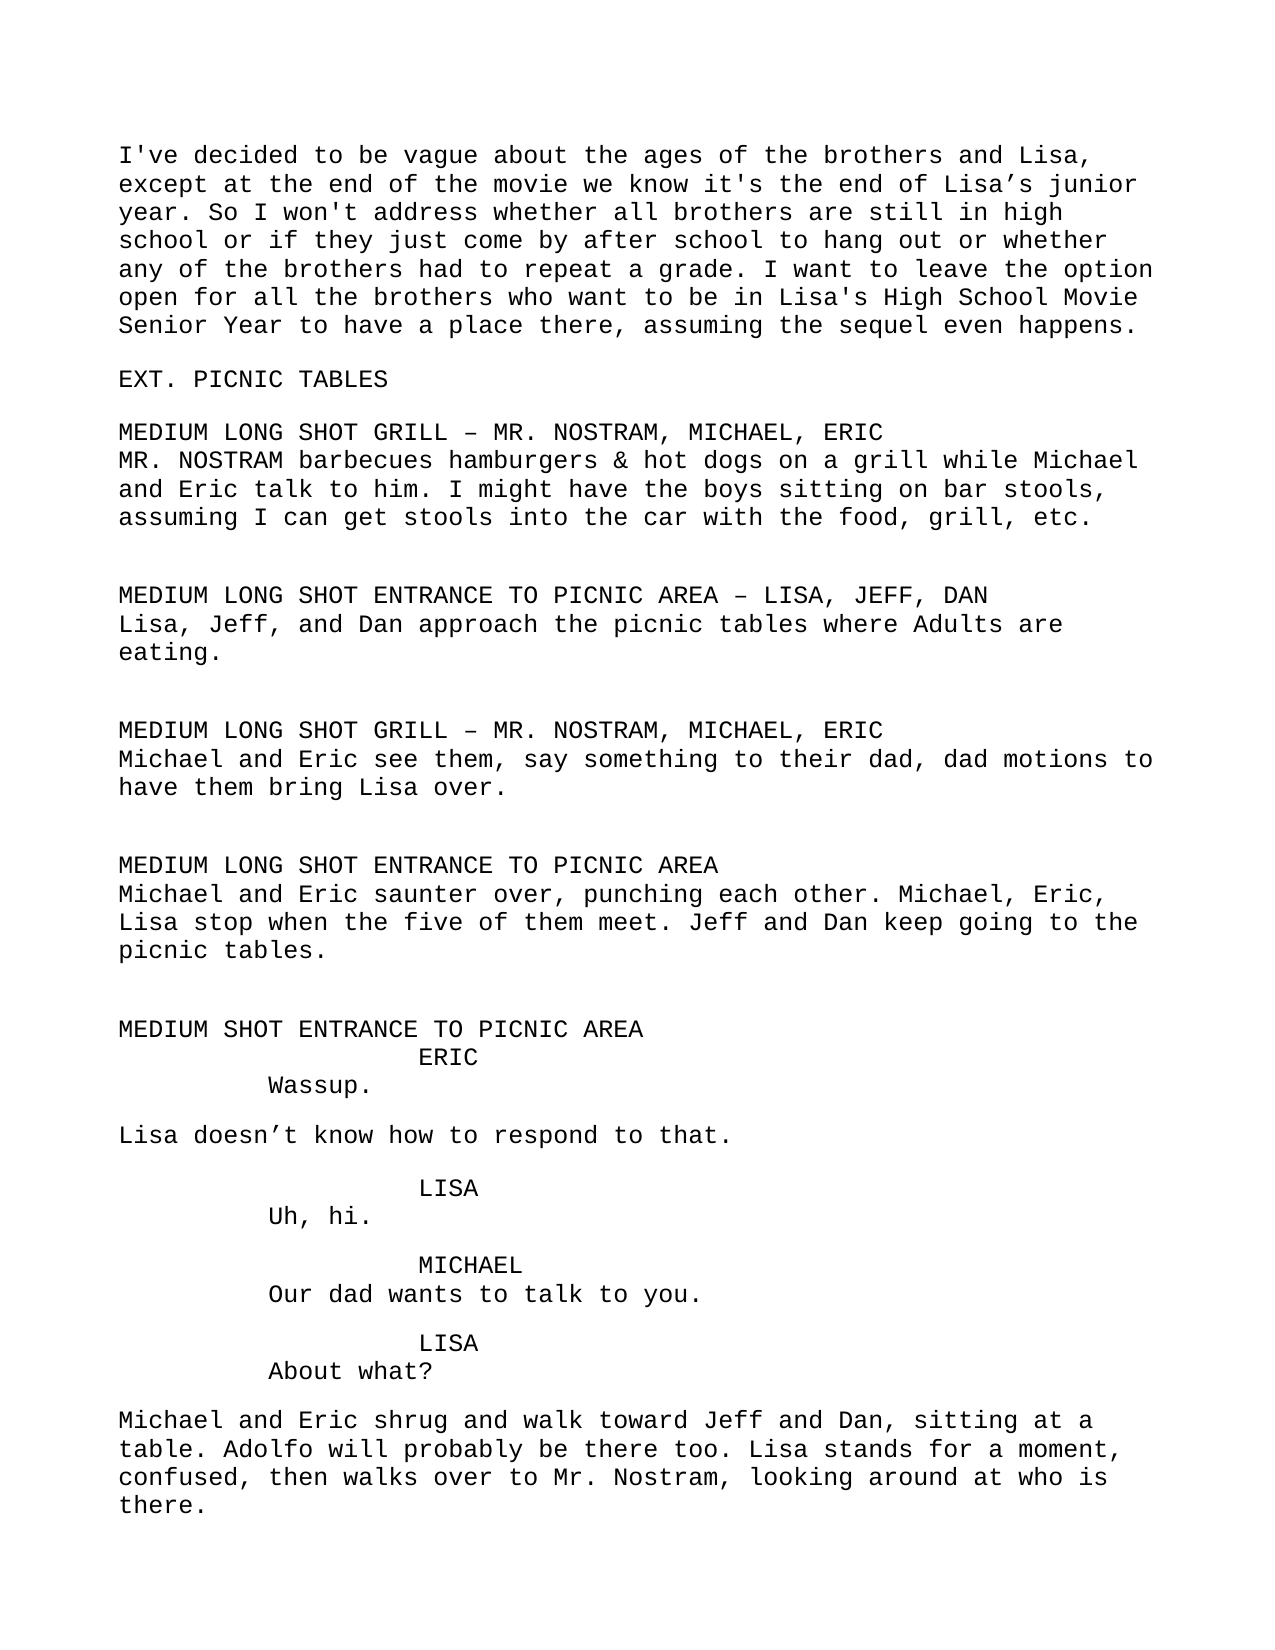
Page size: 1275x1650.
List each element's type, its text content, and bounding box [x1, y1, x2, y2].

text Lisa, Jeff, and Dan approach the picnic tables where Adults are eating. [118, 611, 1157, 668]
subtitle MEDIUM LONG SHOT GRILL – MR. NOSTRAM, MICHAEL, ERIC [118, 420, 1157, 448]
text ERIC [118, 1045, 1157, 1073]
text Our dad wants to talk to you. [268, 1281, 1007, 1310]
text LISA [118, 1331, 1157, 1359]
text Michael and Eric saunter over, punching each other. Michael, Eric, Lisa stop when the five of them meet. Jeff and Dan keep going to the picnic tables. [118, 881, 1157, 966]
subtitle MEDIUM LONG SHOT GRILL – MR. NOSTRAM, MICHAEL, ERIC [118, 718, 1157, 746]
subtitle MEDIUM LONG SHOT ENTRANCE TO PICNIC AREA – LISA, JEFF, DAN [118, 583, 1157, 611]
text LISA [118, 1176, 1157, 1204]
subtitle MEDIUM LONG SHOT ENTRANCE TO PICNIC AREA [118, 853, 1157, 881]
text Michael and Eric see them, say something to their dad, dad motions to have them bring Lisa over. [118, 746, 1157, 803]
text About what? [268, 1359, 1007, 1387]
text MR. NOSTRAM barbecues hamburgers & hot dogs on a grill while Michael and Eric talk to him. I might have the boys sitting on bar stools, assuming I can get stools into the car with the food, grill, etc. [118, 448, 1157, 533]
text Wassup. [268, 1073, 1007, 1101]
text Michael and Eric shrug and walk toward Jeff and Dan, sitting at a table. Adolfo will probably be there too. Lisa stands for a moment, confused, then walks over to Mr. Nostram, looking around at who is there. [118, 1408, 1157, 1521]
subtitle MEDIUM SHOT ENTRANCE TO PICNIC AREA [118, 1016, 1157, 1045]
text Lisa doesn’t know how to respond to that. [118, 1122, 1157, 1151]
text MICHAEL [118, 1253, 1157, 1281]
subtitle EXT. PICNIC TABLES [118, 366, 1157, 395]
text Uh, hi. [268, 1204, 1007, 1232]
text I've decided to be vague about the ages of the brothers and Lisa, except at the end of the movie we know it's the end of Lisa’s junior year. So I won't address whether all brothers are still in high school or if they just come by after school to hang out or whether any of the brothers had to repeat a grade. I want to leave the option open for all the brothers who want to be in Lisa's High School Movie Senior Year to have a place there, assuming the sequel even happens. [118, 143, 1157, 341]
